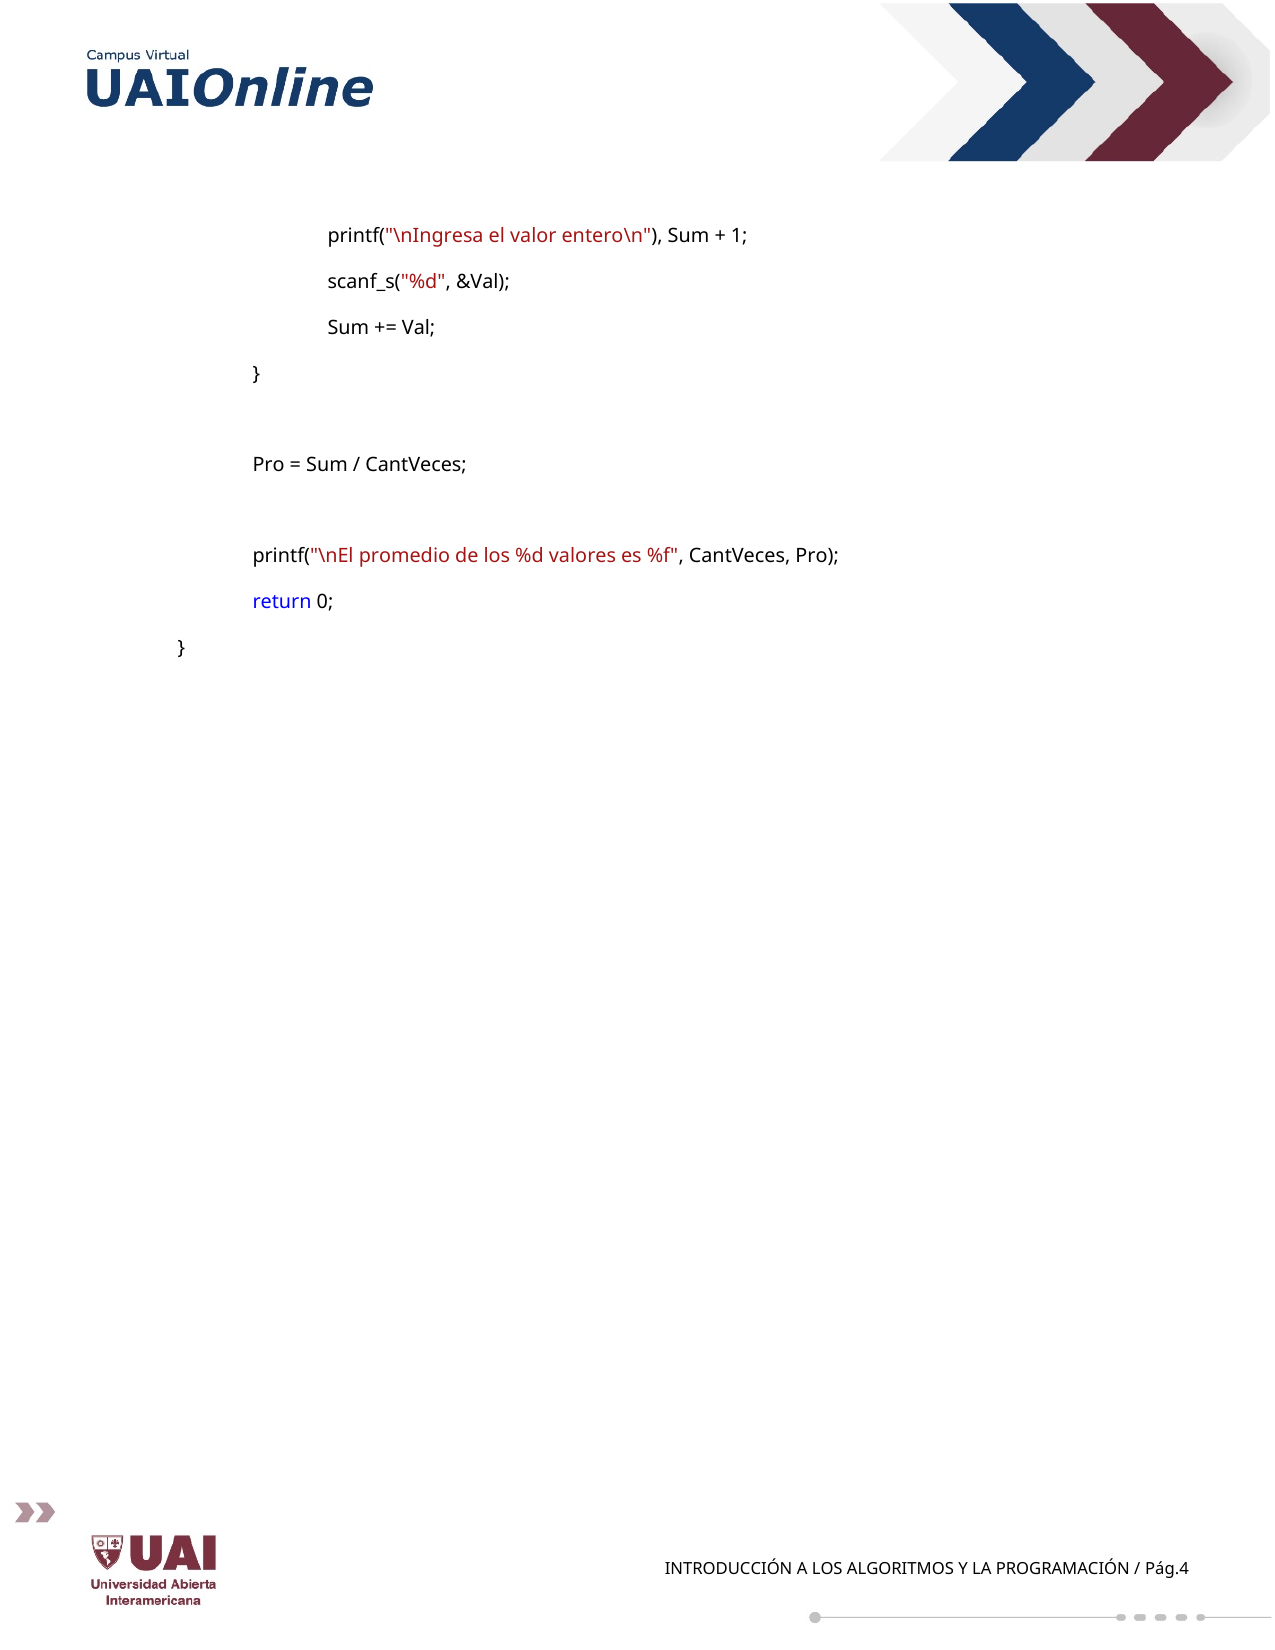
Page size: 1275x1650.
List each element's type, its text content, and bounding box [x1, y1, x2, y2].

text Pro = Sum / CantVeces; [177, 450, 1098, 477]
picture [0, 1485, 1272, 1643]
text scanf_s("%d", &Val); [177, 267, 1098, 294]
text printf("\nEl promedio de los %d valores es %f", CantVeces, Pro); [177, 542, 1098, 569]
text return 0; [177, 587, 1098, 614]
text } [177, 359, 1098, 386]
picture [0, 3, 1270, 162]
text Sum += Val; [177, 313, 1098, 340]
text printf("\nIngresa el valor entero\n"), Sum + 1; [177, 222, 1098, 248]
text } [177, 633, 1098, 660]
